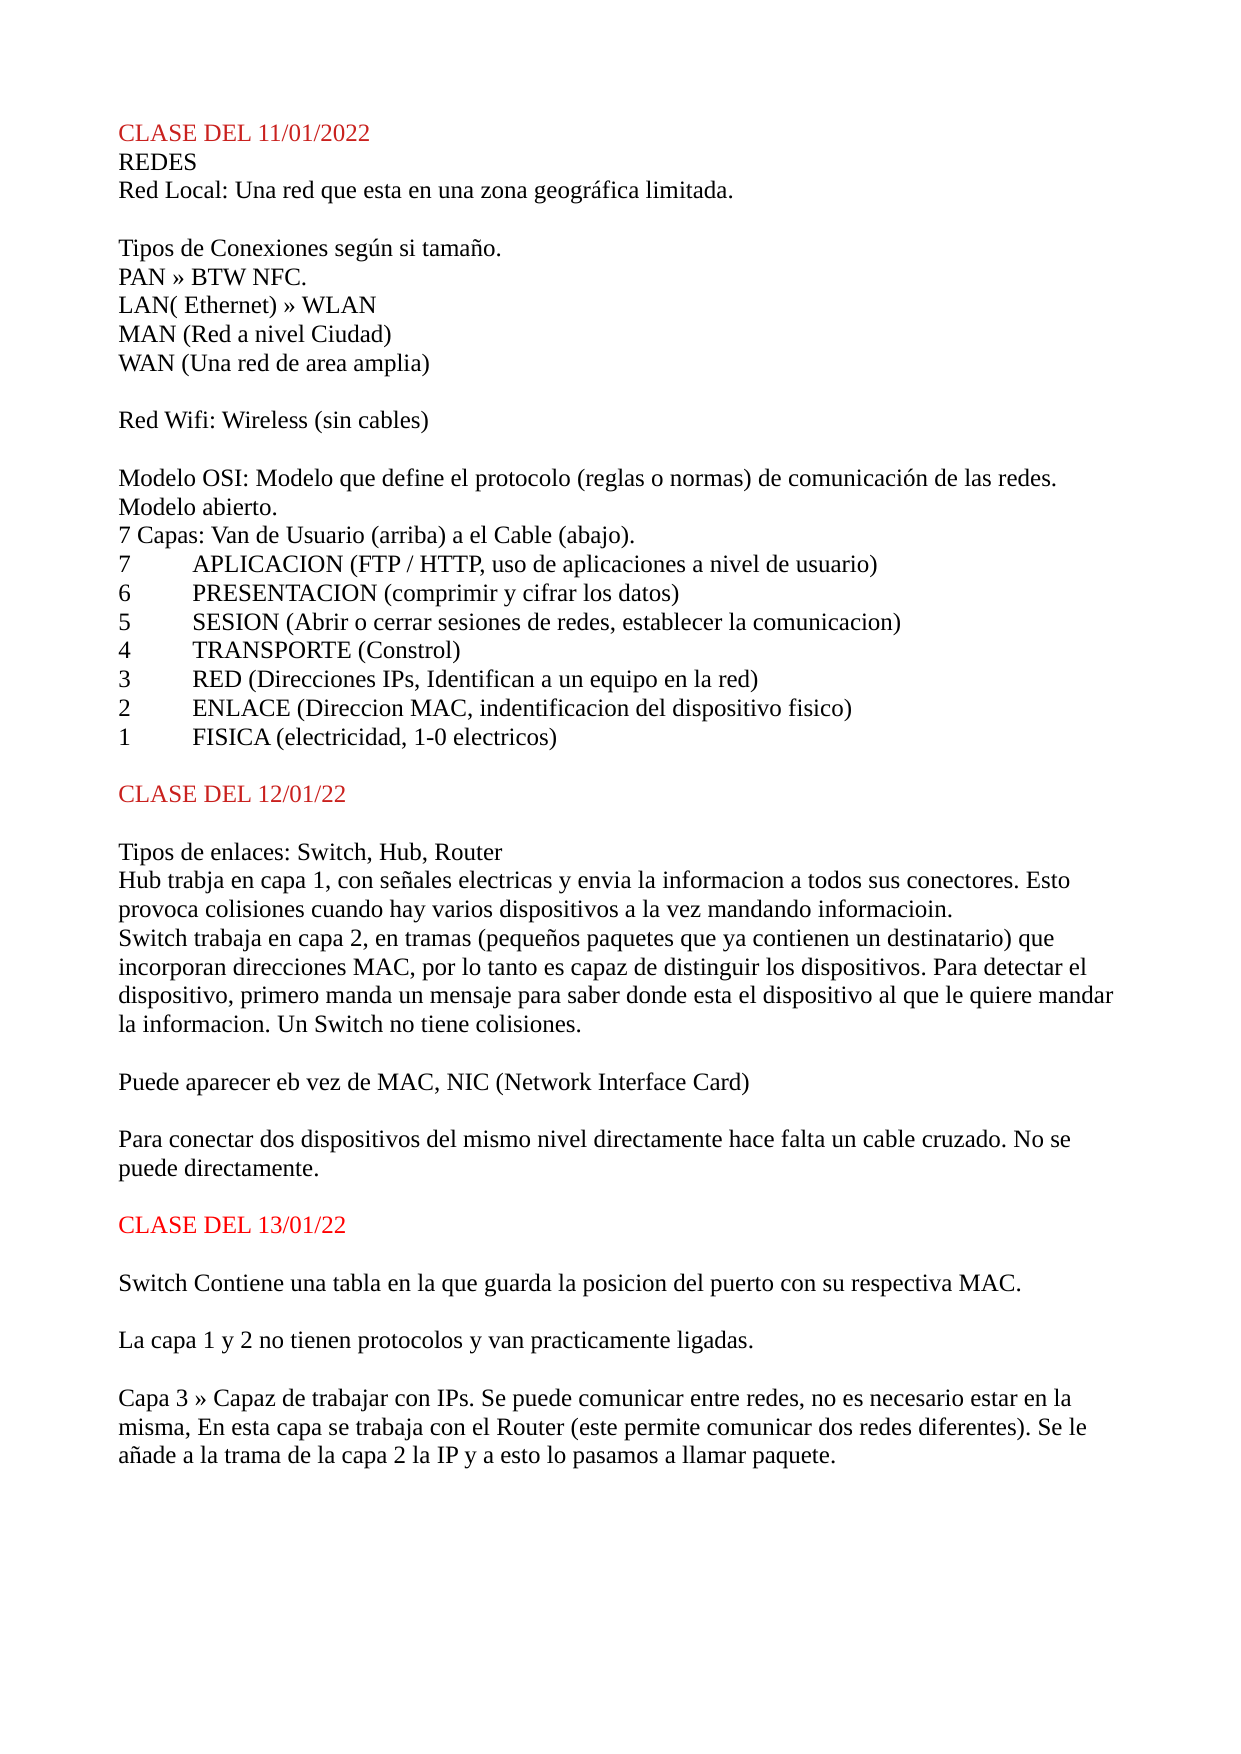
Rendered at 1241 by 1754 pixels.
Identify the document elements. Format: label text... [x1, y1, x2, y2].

text 7 Capas: Van de Usuario (arriba) a el Cable (abajo). [118, 521, 1122, 549]
text MAN (Red a nivel Ciudad) [118, 319, 1122, 348]
text 5 SESION (Abrir o cerrar sesiones de redes, establecer la comunicacion) [118, 607, 1122, 636]
text REDES [118, 147, 1122, 176]
text Modelo OSI: Modelo que define el protocolo (reglas o normas) de comunicación de las redes. Modelo abierto. [118, 463, 1122, 521]
text 1 FISICA (electricidad, 1-0 electricos) [118, 722, 1122, 751]
text 6 PRESENTACION (comprimir y cifrar los datos) [118, 578, 1122, 607]
text La capa 1 y 2 no tienen protocolos y van practicamente ligadas. [118, 1326, 1122, 1354]
text 2 ENLACE (Direccion MAC, indentificacion del dispositivo fisico) [118, 693, 1122, 722]
text CLASE DEL 11/01/2022 [118, 118, 1122, 147]
text CLASE DEL 13/01/22 [118, 1211, 1122, 1239]
text Tipos de enlaces: Switch, Hub, Router [118, 837, 1122, 866]
text Red Wifi: Wireless (sin cables) [118, 406, 1122, 434]
text Tipos de Conexiones según si tamaño. [118, 233, 1122, 262]
text Switch Contiene una tabla en la que guarda la posicion del puerto con su respectiva MAC. [118, 1268, 1122, 1297]
text PAN » BTW NFC. [118, 262, 1122, 291]
text WAN (Una red de area amplia) [118, 348, 1122, 377]
text Para conectar dos dispositivos del mismo nivel directamente hace falta un cable cruzado. No se puede directamente. [118, 1124, 1122, 1182]
text 7 APLICACION (FTP / HTTP, uso de aplicaciones a nivel de usuario) [118, 549, 1122, 578]
text Red Local: Una red que esta en una zona geográfica limitada. [118, 176, 1122, 204]
text Switch trabaja en capa 2, en tramas (pequeños paquetes que ya contienen un destinatario) que incorporan direcciones MAC, por lo tanto es capaz de distinguir los dispositivos. Para detectar el dispositivo, primero manda un mensaje para saber donde esta el dispositivo al que le quiere mandar la informacion. Un Switch no tiene colisiones. [118, 923, 1122, 1038]
text Capa 3 » Capaz de trabajar con IPs. Se puede comunicar entre redes, no es necesario estar en la misma, En esta capa se trabaja con el Router (este permite comunicar dos redes diferentes). Se le añade a la trama de la capa 2 la IP y a esto lo pasamos a llamar paquete. [118, 1383, 1122, 1469]
text Puede aparecer eb vez de MAC, NIC (Network Interface Card) [118, 1067, 1122, 1096]
text CLASE DEL 12/01/22 [118, 779, 1122, 808]
text 3 RED (Direcciones IPs, Identifican a un equipo en la red) [118, 664, 1122, 693]
text 4 TRANSPORTE (Constrol) [118, 636, 1122, 664]
text Hub trabja en capa 1, con señales electricas y envia la informacion a todos sus conectores. Esto provoca colisiones cuando hay varios dispositivos a la vez mandando informacioin. [118, 866, 1122, 923]
text LAN( Ethernet) » WLAN [118, 291, 1122, 319]
